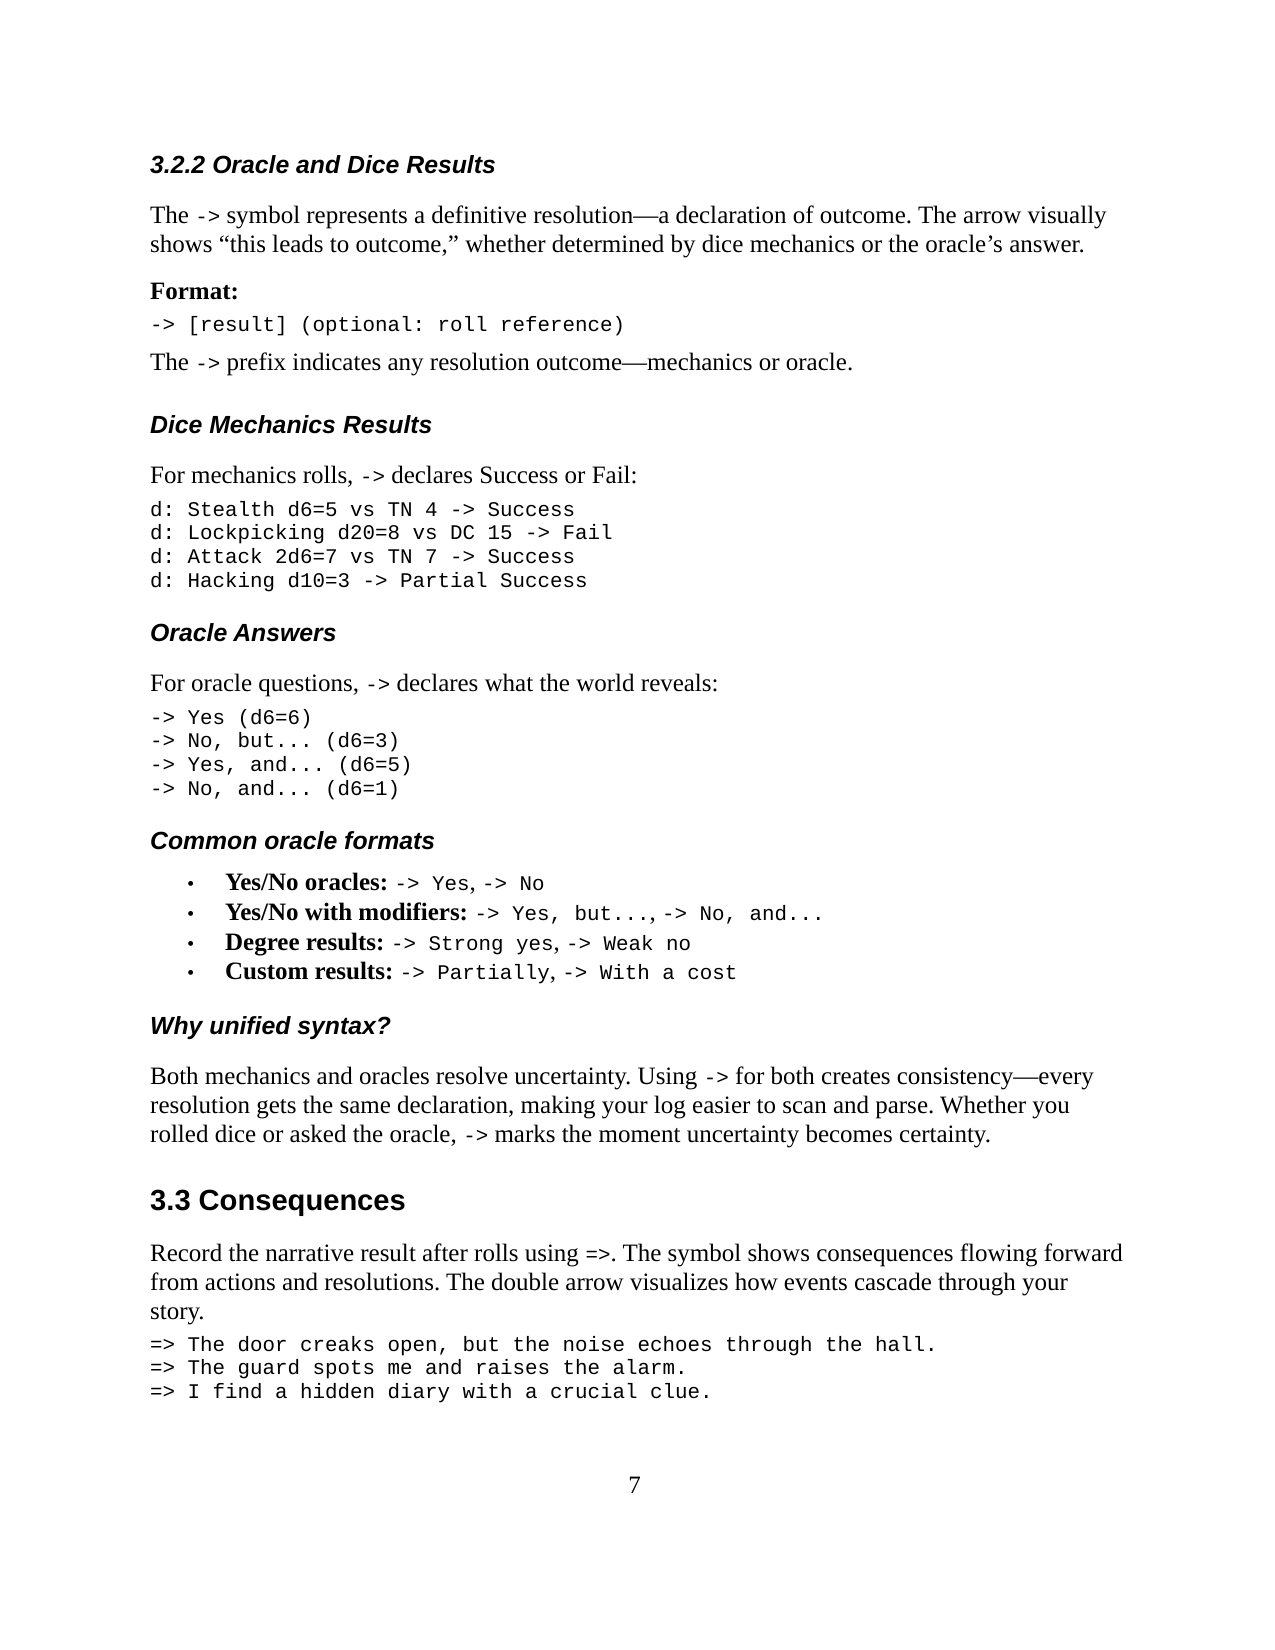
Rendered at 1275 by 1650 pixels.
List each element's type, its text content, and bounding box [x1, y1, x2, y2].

text For mechanics rolls, -> declares Success or Fail: [150, 460, 1125, 490]
subtitle Oracle Answers [150, 618, 1125, 647]
text For oracle questions, -> declares what the world reveals: [150, 668, 1125, 698]
subtitle Dice Mechanics Results [150, 410, 1125, 439]
text -> [result] (optional: roll reference) [150, 314, 1125, 338]
text Both mechanics and oracles resolve uncertainty. Using -> for both creates consistency—every resolution gets the same declaration, making your log easier to scan and parse. Whether you rolled dice or asked the oracle, -> marks the moment uncertainty becomes certainty. [150, 1061, 1125, 1149]
list Yes/No with modifiers: -> Yes, but..., -> No, and... [187, 897, 1125, 927]
text => The guard spots me and raises the alarm. [150, 1357, 1125, 1381]
text Format: [150, 276, 1125, 305]
subtitle 3.2.2 Oracle and Dice Results [150, 150, 1125, 178]
text d: Attack 2d6=7 vs TN 7 -> Success [150, 546, 1125, 569]
text The -> prefix indicates any resolution outcome—mechanics or oracle. [150, 347, 1125, 376]
text => I find a hidden diary with a crucial clue. [150, 1381, 1125, 1404]
list Custom results: -> Partially, -> With a cost [187, 956, 1125, 986]
text => The door creaks open, but the noise echoes through the hall. [150, 1334, 1125, 1357]
list Degree results: -> Strong yes, -> Weak no [187, 927, 1125, 956]
text d: Lockpicking d20=8 vs DC 15 -> Fail [150, 522, 1125, 546]
text d: Stealth d6=5 vs TN 4 -> Success [150, 499, 1125, 522]
list Yes/No oracles: -> Yes, -> No [187, 867, 1125, 897]
subtitle Why unified syntax? [150, 1011, 1125, 1039]
subtitle 3.3 Consequences [150, 1183, 1125, 1216]
text d: Hacking d10=3 -> Partial Success [150, 569, 1125, 593]
text -> Yes, and... (d6=5) [150, 754, 1125, 778]
text -> No, and... (d6=1) [150, 778, 1125, 801]
text -> No, but... (d6=3) [150, 730, 1125, 754]
subtitle Common oracle formats [150, 826, 1125, 855]
text The -> symbol represents a definitive resolution—a declaration of outcome. The arrow visually shows “this leads to outcome,” whether determined by dice mechanics or the oracle’s answer. [150, 200, 1125, 258]
text Record the narrative result after rolls using =>. The symbol shows consequences flowing forward from actions and resolutions. The double arrow visualizes how events cascade through your story. [150, 1238, 1125, 1325]
text -> Yes (d6=6) [150, 707, 1125, 730]
